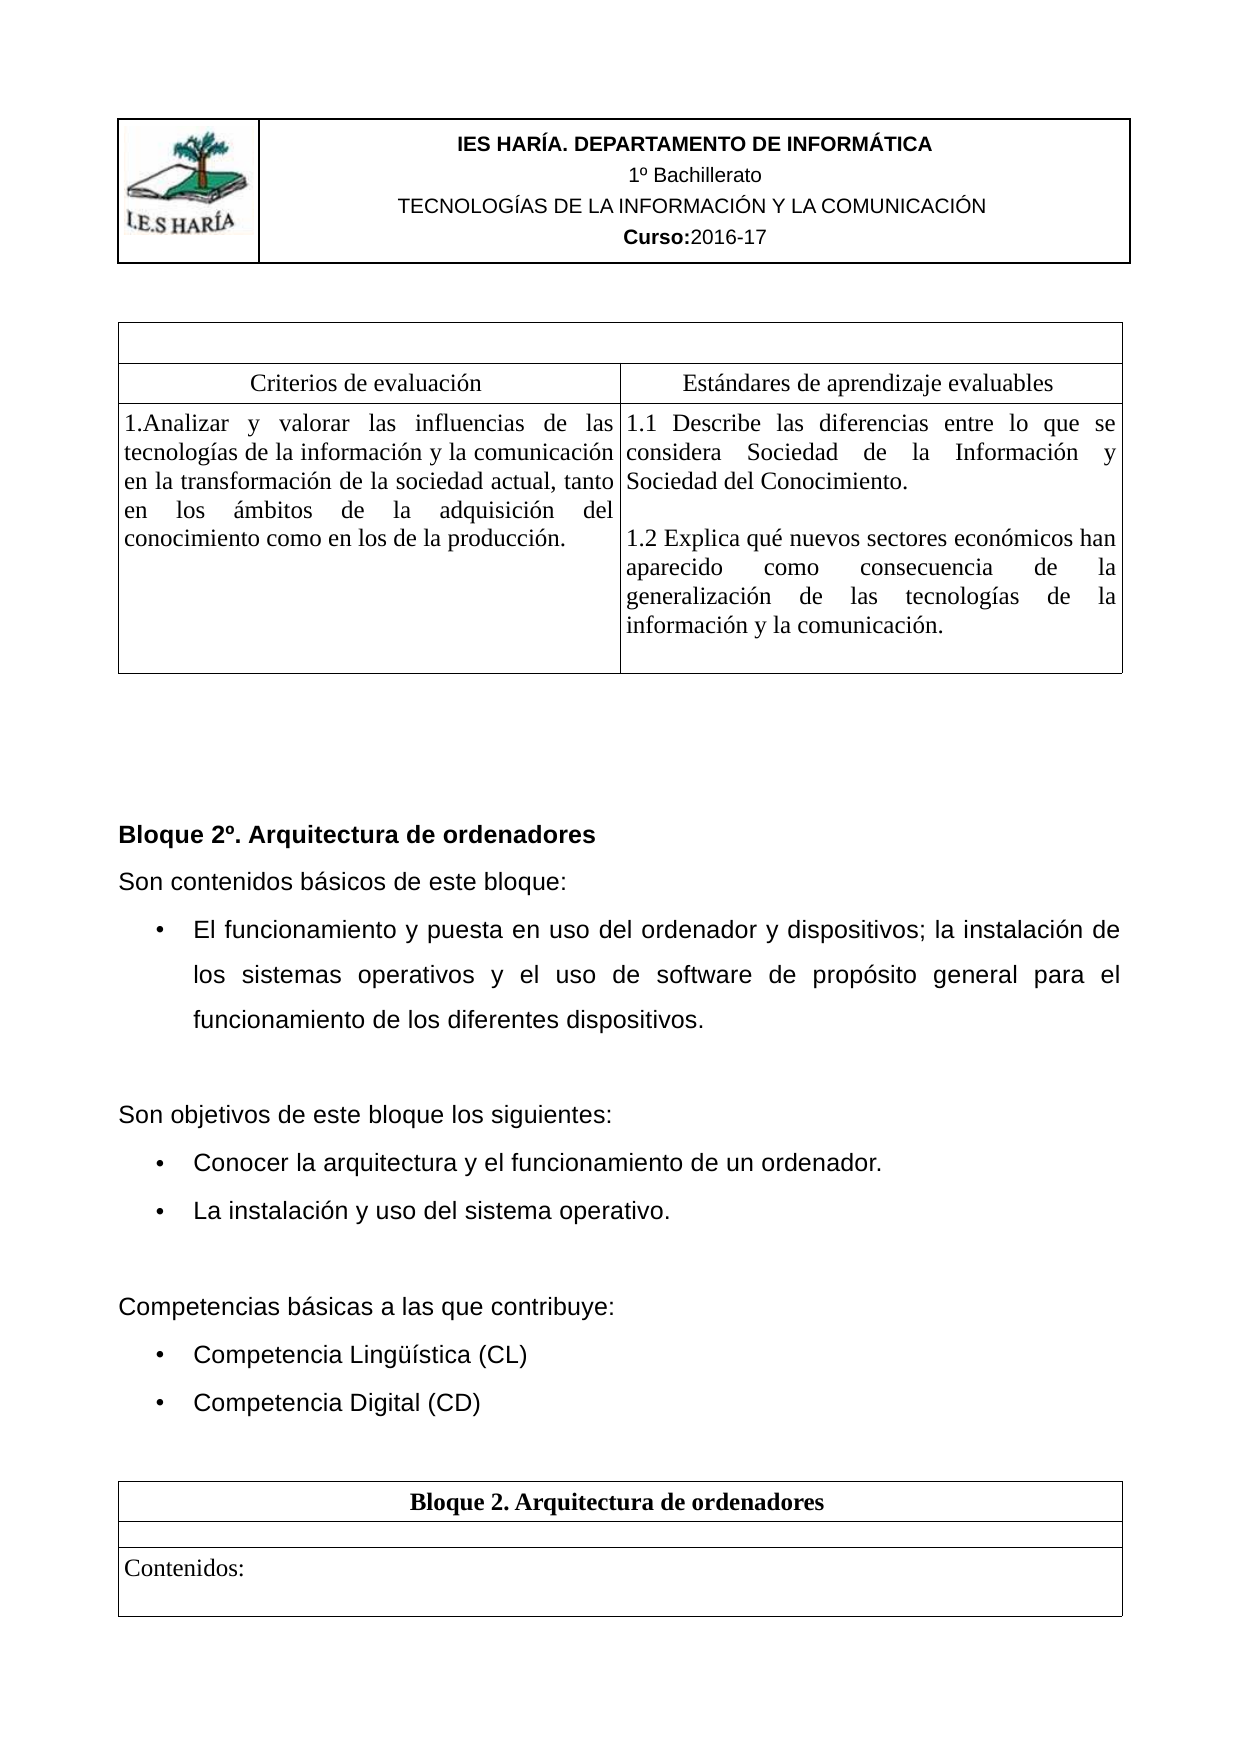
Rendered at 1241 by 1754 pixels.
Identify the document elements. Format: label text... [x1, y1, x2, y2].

list La instalación y uso del sistema operativo. [156, 1196, 1122, 1226]
table_cell [119, 1522, 1122, 1547]
list Competencia Lingüística (CL) [156, 1340, 1122, 1370]
table_cell [119, 323, 1122, 362]
table_cell Contenidos: Reconocimiento de los principales componentes físicos del ordenador y sus periféricos. Relación e interactividad entre ellos. Reciclado de componentes. Funciones y características de los distintos componentes de los equipos informáticos. Principales funciones del sistema operativo y los entornos gráficos o de utilidades. Administración básica del sistema. Herramientas básicas de gestión y configuración. El sistema de archivos. Instalación y desinstalación de paquetes. Actualización del sistema. Configuración de periféricos usuales. Gestión de usuarios y permisos. [119, 1548, 1122, 1616]
text Competencias básicas a las que contribuye: [118, 1292, 1122, 1322]
table_cell Estándares de aprendizaje evaluables [621, 364, 1122, 403]
text Son contenidos básicos de este bloque: [118, 867, 1122, 897]
table_cell Criterios de evaluación [119, 364, 620, 403]
table_cell 1.Analizar y valorar las influencias de las tecnologías de la información y la comunicación en la transformación de la sociedad actual, tanto en los ámbitos de la adquisición del conocimiento como en los de la producción. [119, 404, 620, 673]
list Competencia Digital (CD) [156, 1388, 1122, 1418]
picture [123, 126, 254, 235]
text Bloque 2º. Arquitectura de ordenadores [118, 819, 1122, 849]
table_cell 1.1 Describe las diferencias entre lo que se considera Sociedad de la Información y Sociedad del Conocimiento. 1.2 Explica qué nuevos sectores económicos han aparecido como consecuencia de la generalización de las tecnologías de la información y la comunicación. [621, 404, 1122, 673]
list El funcionamiento y puesta en uso del ordenador y dispositivos; la instalación de los sistemas operativos y el uso de software de propósito general para el funcionamiento de los diferentes dispositivos. [156, 915, 1122, 1035]
table_header Bloque 2. Arquitectura de ordenadores [119, 1482, 1122, 1521]
list Conocer la arquitectura y el funcionamiento de un ordenador. [156, 1148, 1122, 1178]
text Son objetivos de este bloque los siguientes: [118, 1101, 1122, 1130]
